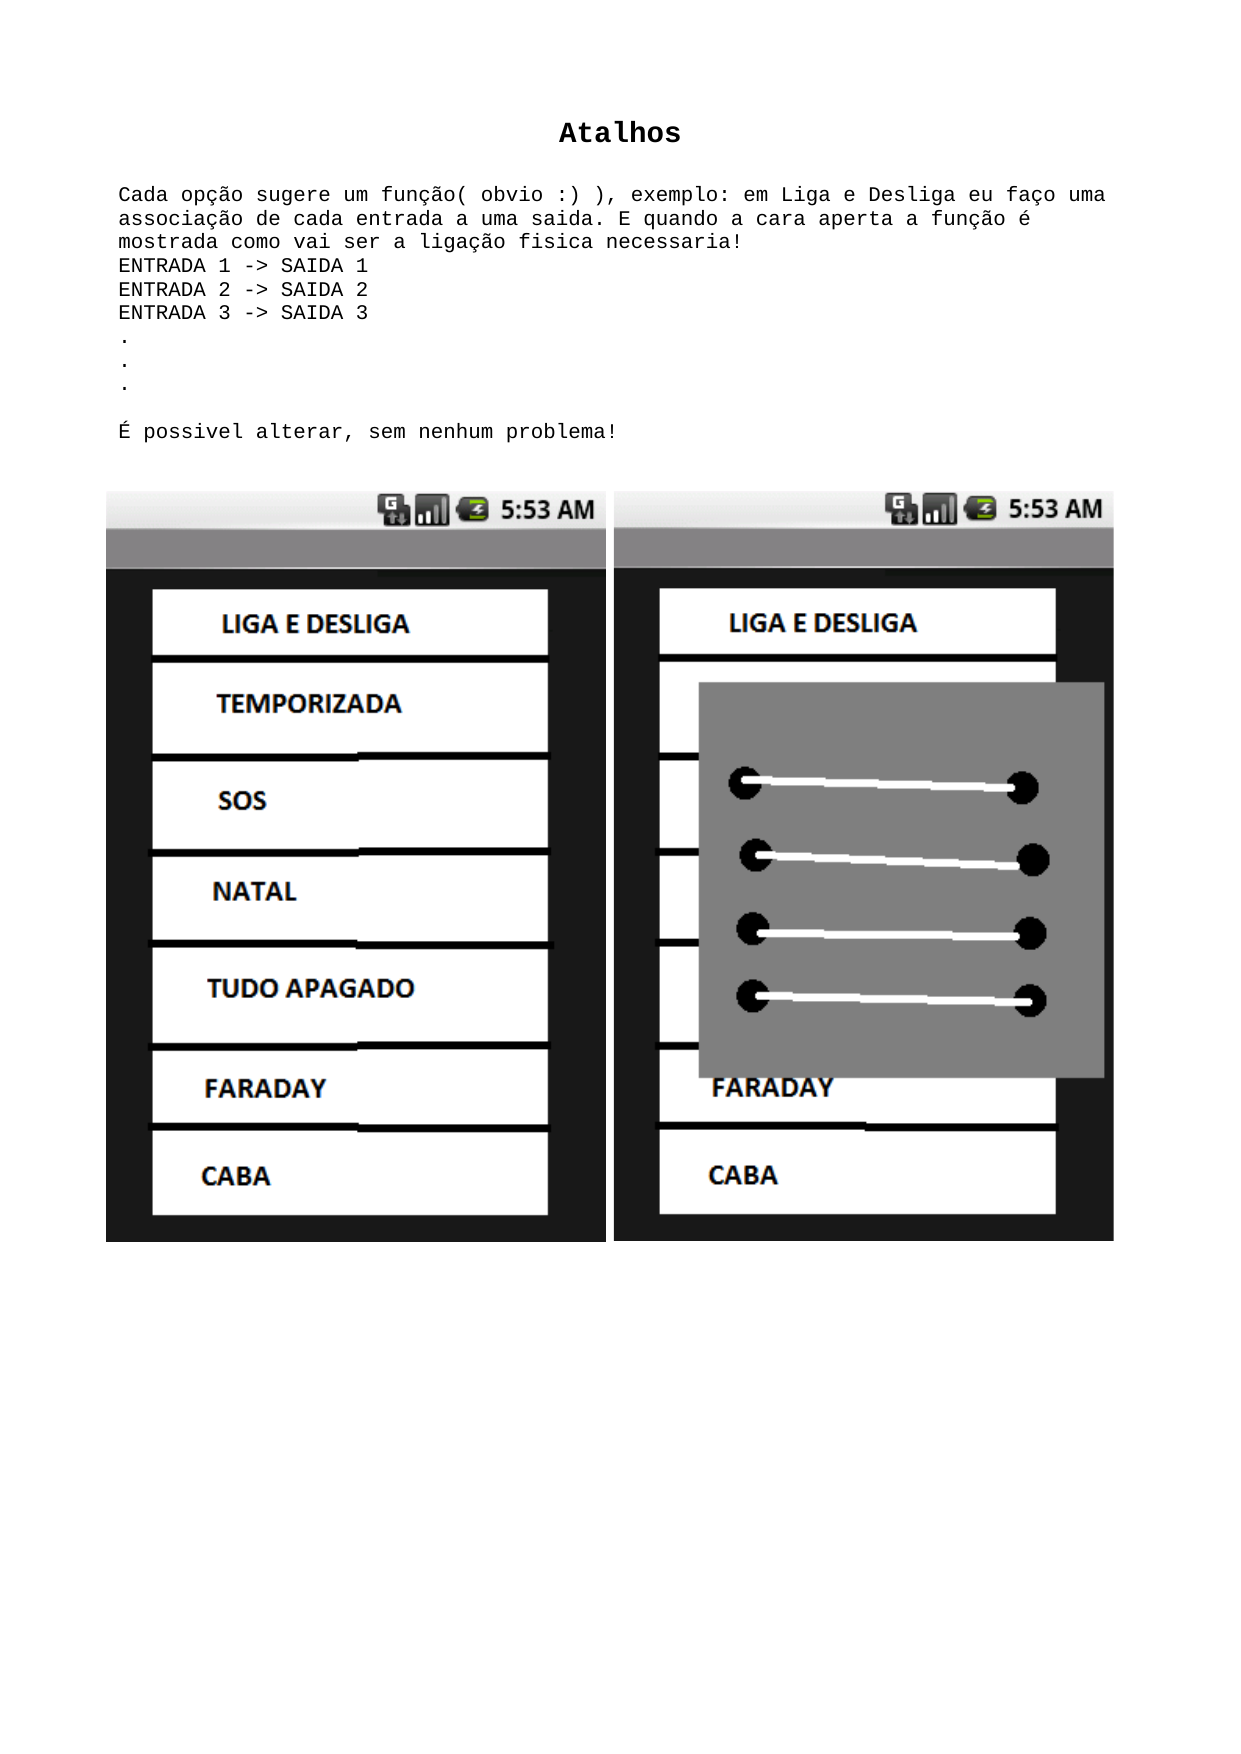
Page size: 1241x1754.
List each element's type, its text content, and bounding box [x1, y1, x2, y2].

text ENTRADA 2 -> SAIDA 2 [118, 279, 1122, 302]
text ENTRADA 3 -> SAIDA 3 [118, 302, 1122, 326]
text Atalhos [118, 118, 1122, 151]
text ENTRADA 1 -> SAIDA 1 [118, 255, 1122, 279]
picture [613, 491, 1114, 1241]
text É possivel alterar, sem nenhum problema! [118, 421, 1122, 444]
text . [118, 326, 1122, 350]
picture [106, 491, 606, 1242]
text . [118, 373, 1122, 397]
text . [118, 350, 1122, 373]
text Cada opção sugere um função( obvio :) ), exemplo: em Liga e Desliga eu faço uma associação de cada entrada a uma saida. E quando a cara aperta a função é mostrada como vai ser a ligação fisica necessaria! [118, 184, 1122, 255]
